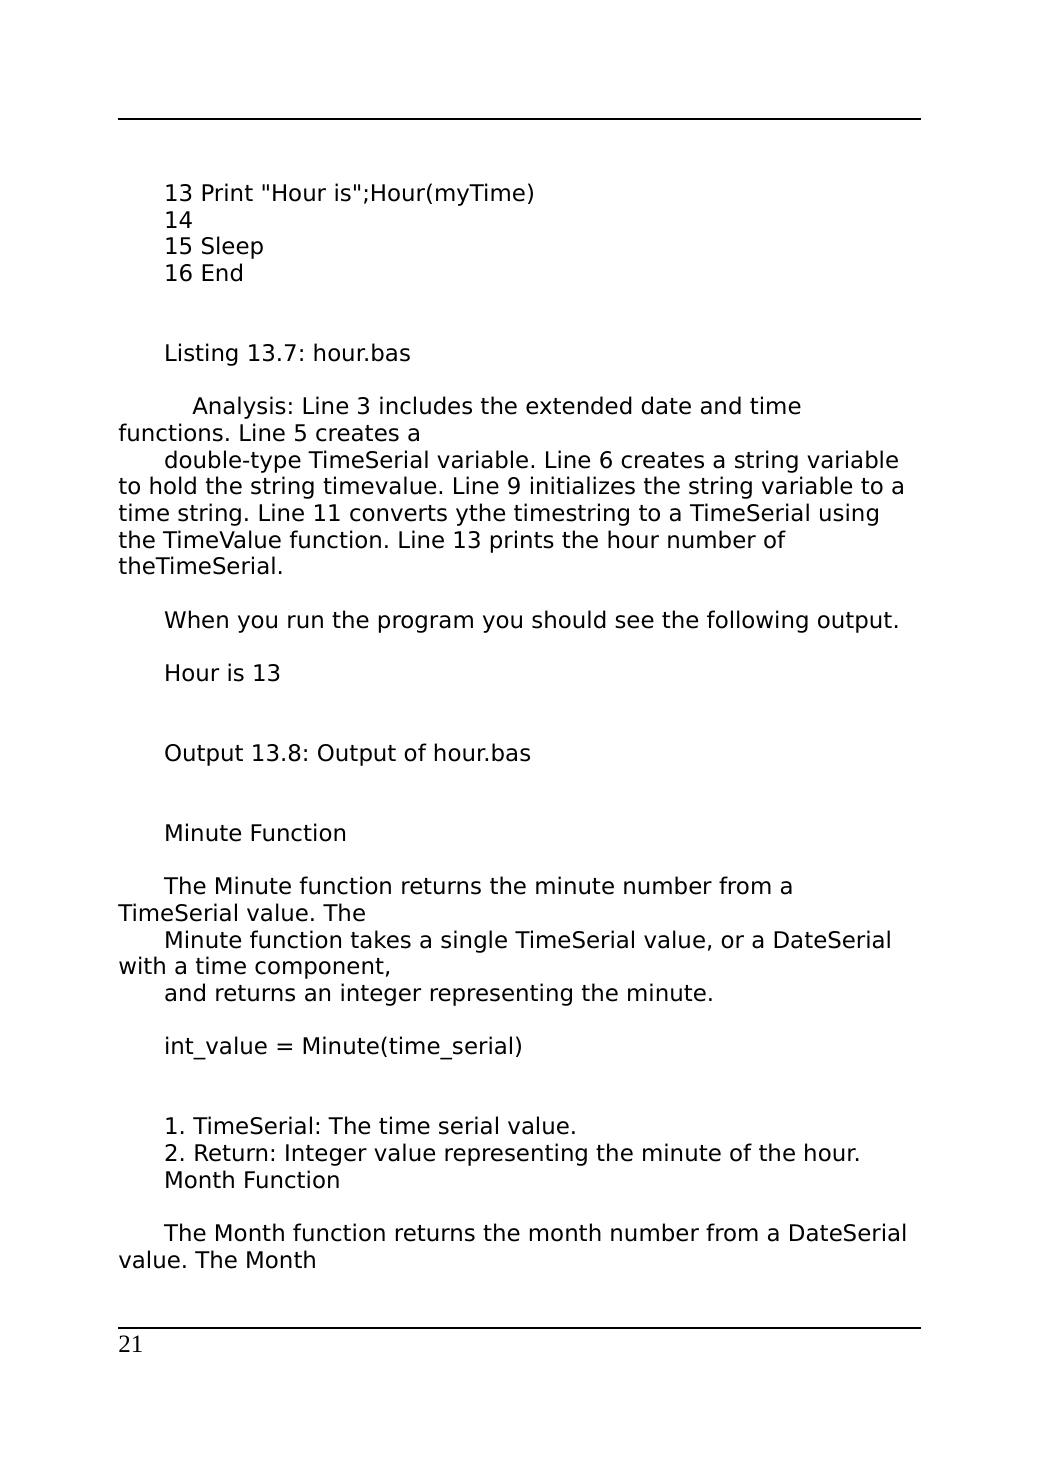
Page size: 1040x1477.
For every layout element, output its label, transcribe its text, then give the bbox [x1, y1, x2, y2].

text 14 [118, 207, 921, 233]
text and returns an integer representing the minute. [118, 980, 921, 1007]
text int_value = Minute(time_serial) [118, 1033, 921, 1060]
text 15 Sleep [118, 233, 921, 260]
text Minute function takes a single TimeSerial value, or a DateSerial with a time component, [118, 927, 921, 980]
text 16 End [118, 260, 921, 287]
text Month Function [118, 1167, 921, 1193]
text Output 13.8: Output of hour.bas [118, 740, 921, 767]
text The Minute function returns the minute number from a TimeSerial value. The [118, 873, 921, 927]
text 13 Print "Hour is";Hour(myTime) [118, 180, 921, 207]
text Hour is 13 [118, 660, 921, 687]
text double-type TimeSerial variable. Line 6 creates a string variable to hold the string timevalue. Line 9 initializes the string variable to a time string. Line 11 converts ythe timestring to a TimeSerial using the TimeValue function. Line 13 prints the hour number of theTimeSerial. [118, 447, 921, 580]
text The Month function returns the month number from a DateSerial value. The Month [118, 1220, 921, 1273]
text 1. TimeSerial: The time serial value. [118, 1113, 921, 1140]
text Minute Function [118, 820, 921, 847]
text 2. Return: Integer value representing the minute of the hour. [118, 1140, 921, 1167]
text Analysis: Line 3 includes the extended date and time functions. Line 5 creates a [118, 393, 921, 447]
text Listing 13.7: hour.bas [118, 340, 921, 367]
text When you run the program you should see the following output. [118, 607, 921, 633]
